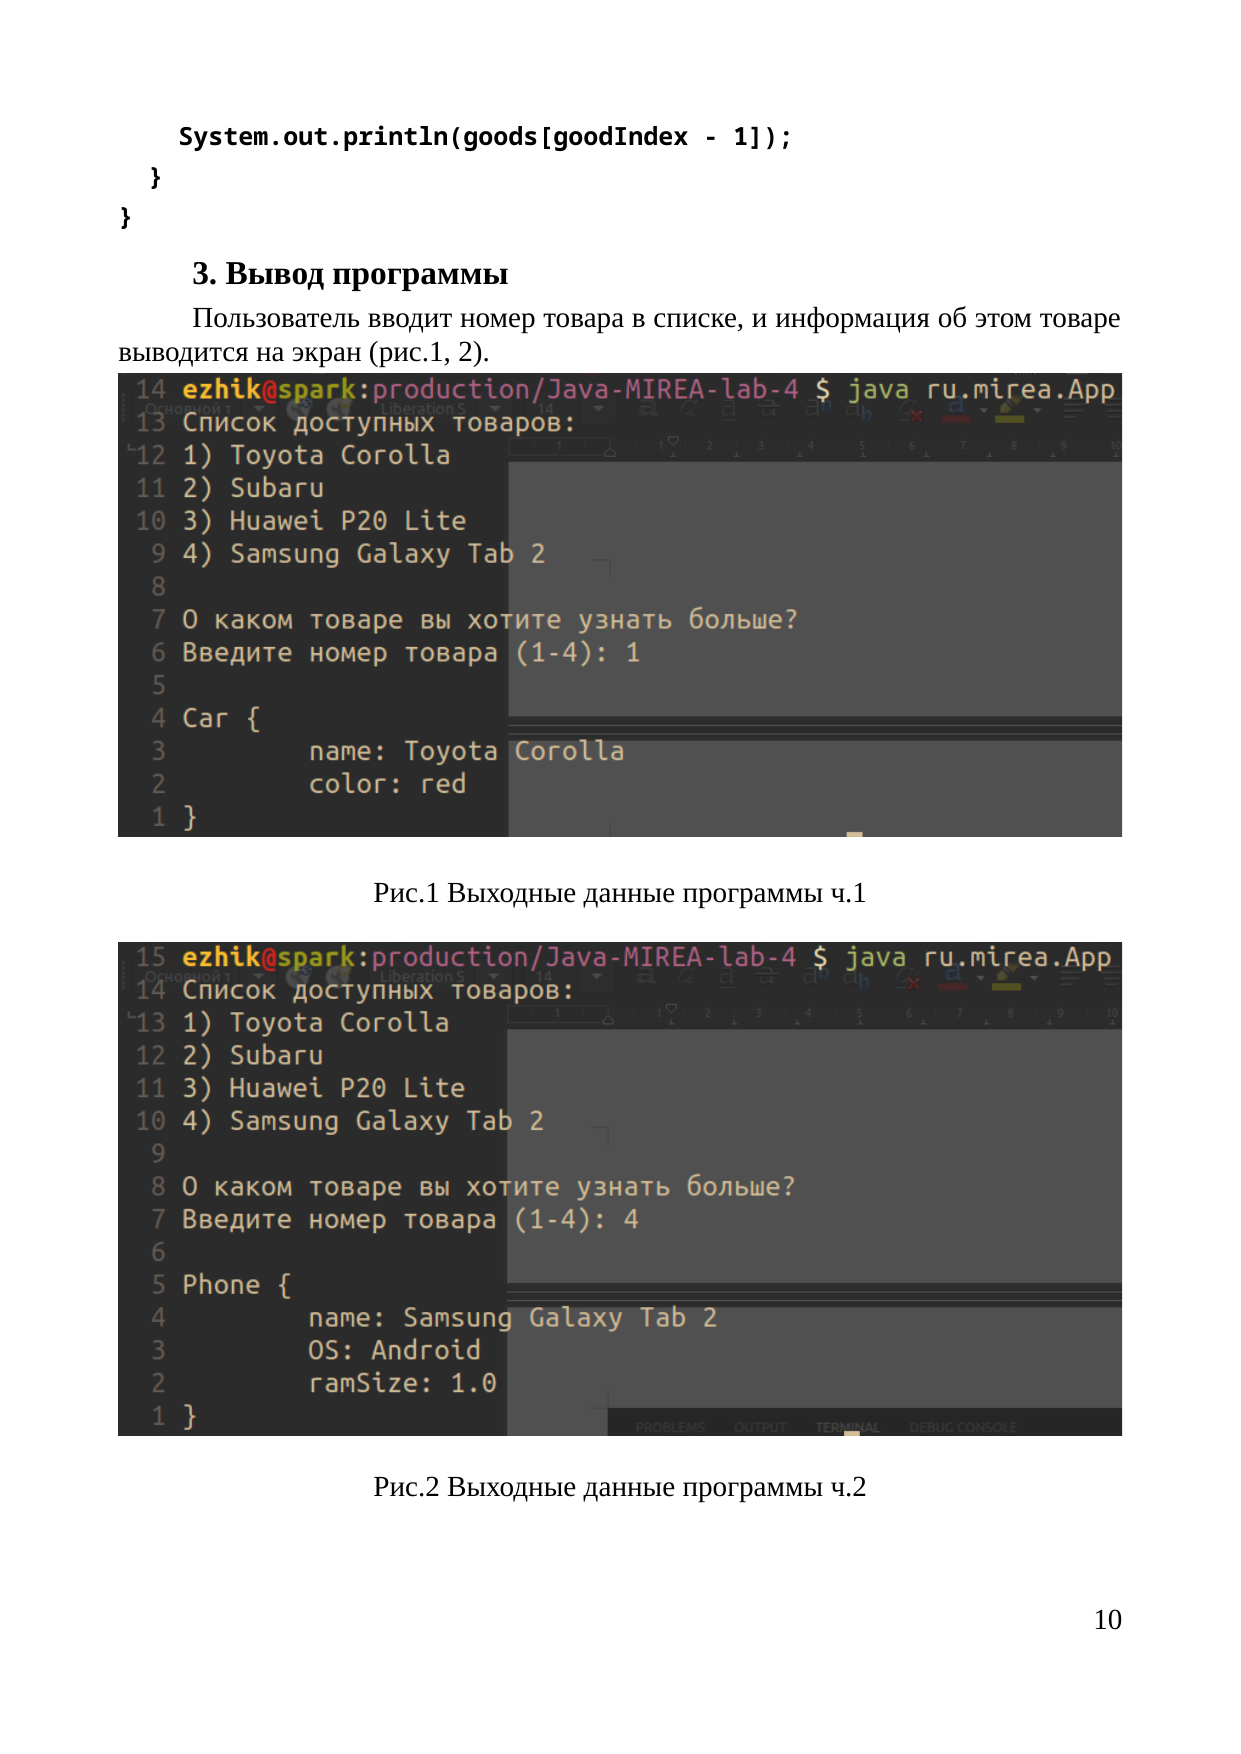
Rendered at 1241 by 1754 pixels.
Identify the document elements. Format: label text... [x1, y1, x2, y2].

subtitle 3. Вывод программы [118, 253, 1122, 291]
text Пользователь вводит номер товара в списке, и информация об этом товаре выводится на экран (рис.1, 2). [118, 300, 1122, 367]
text Рис.2 Выходные данные программы ч.2 [118, 1469, 1122, 1503]
picture [118, 942, 1123, 1436]
text Рис.1 Выходные данные программы ч.1 [118, 876, 1122, 909]
text System.out.println(goods[goodIndex - 1]); [118, 118, 1122, 152]
picture [118, 373, 1123, 837]
text } [118, 158, 1122, 192]
text } [118, 198, 1122, 232]
